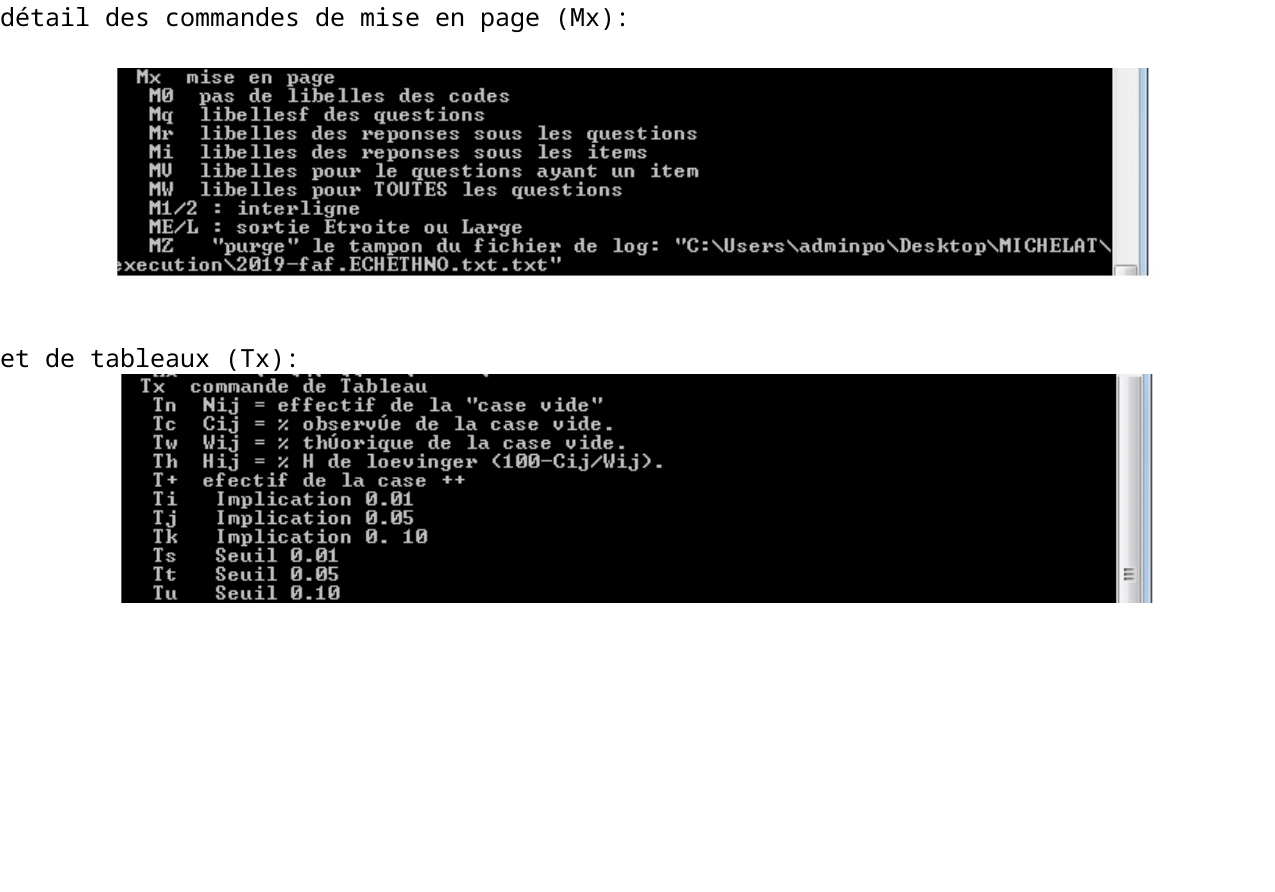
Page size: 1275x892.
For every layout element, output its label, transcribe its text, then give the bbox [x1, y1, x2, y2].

picture [117, 68, 1158, 279]
text et de tableaux (Tx): [0, 341, 1275, 375]
picture [121, 374, 1154, 603]
text détail des commandes de mise en page (Mx): [0, 0, 1275, 34]
